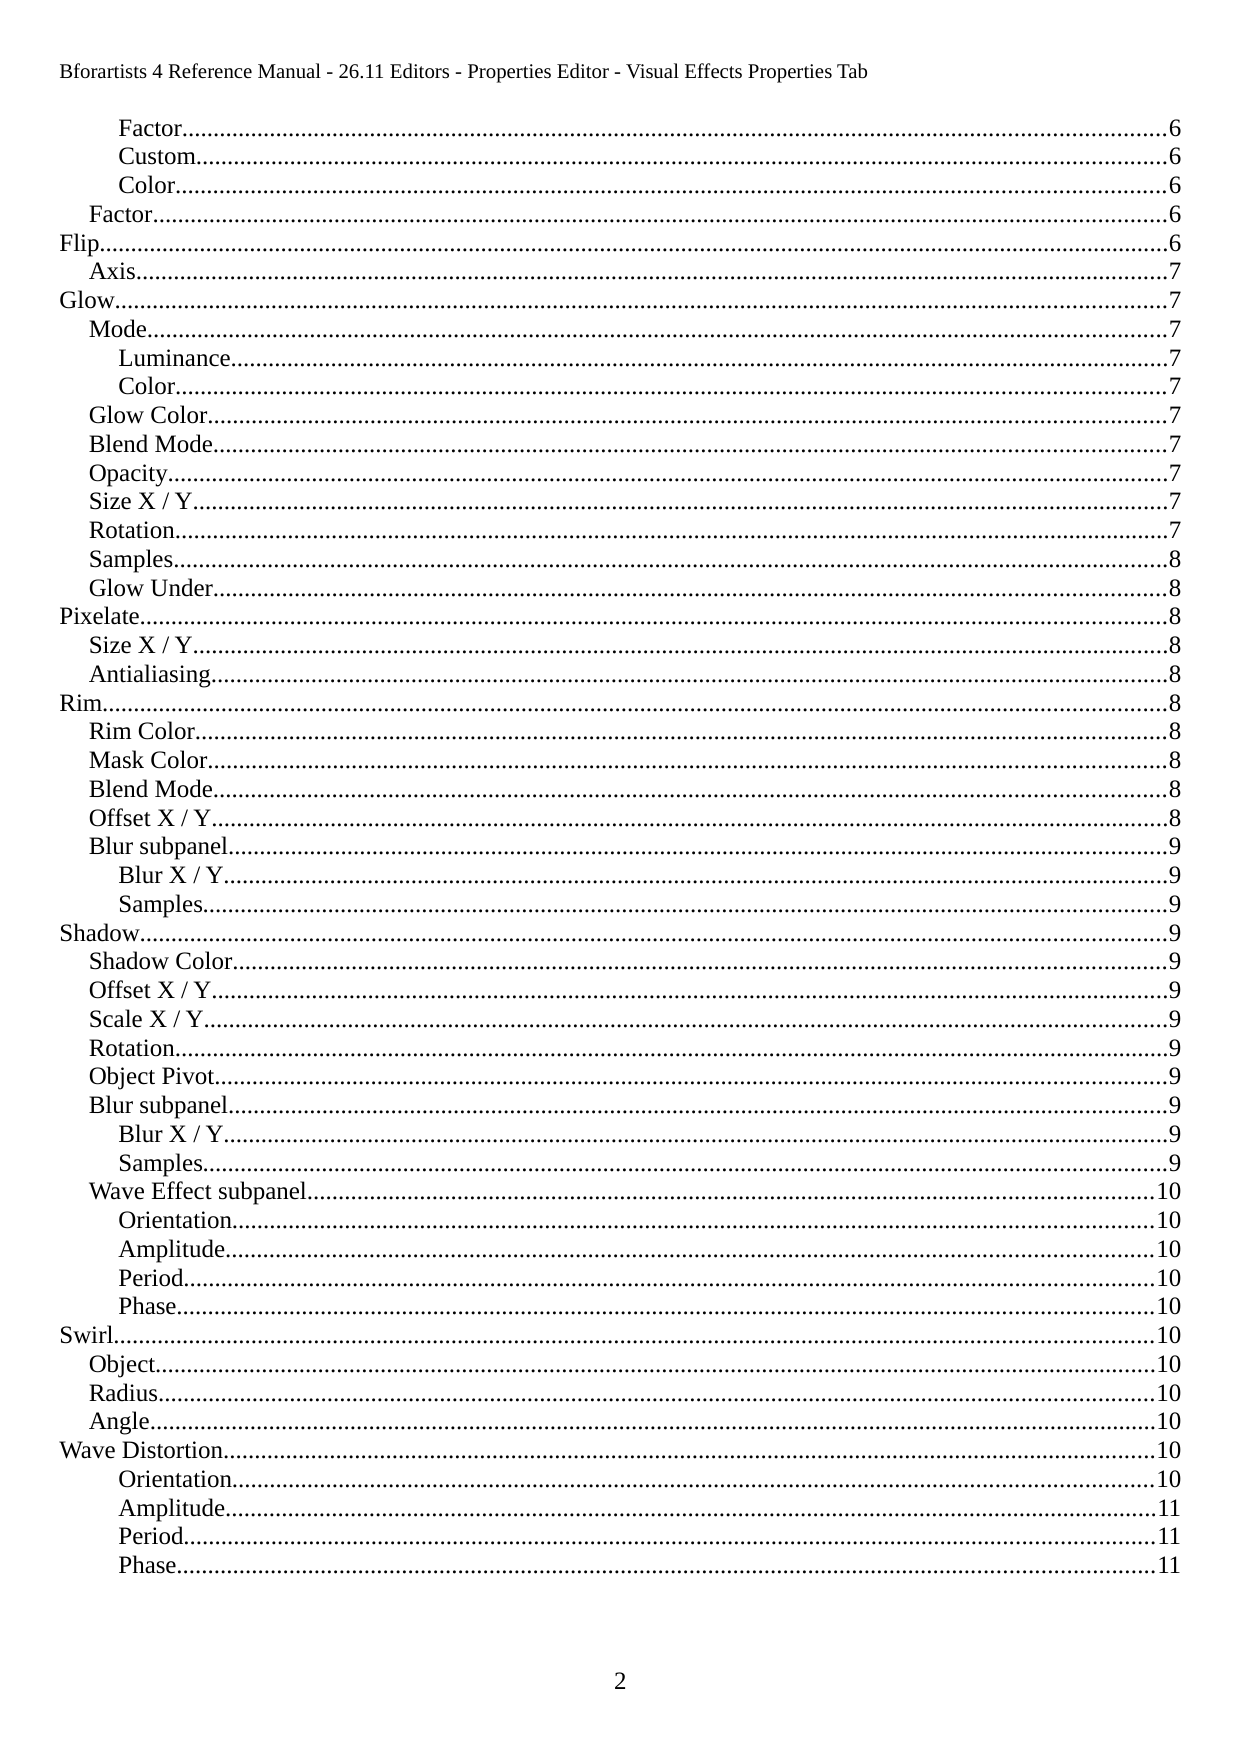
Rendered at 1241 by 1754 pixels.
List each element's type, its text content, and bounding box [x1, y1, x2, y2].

text Rotation 9 [88, 1033, 1181, 1061]
text Wave Distortion 10 [59, 1435, 1181, 1464]
text Blur subpanel 9 [88, 1090, 1181, 1119]
text Offset X / Y 8 [88, 803, 1181, 831]
text Factor 6 [118, 113, 1181, 141]
text Luminance 7 [118, 343, 1181, 371]
text Mask Color 8 [88, 745, 1181, 774]
text Samples 9 [118, 889, 1181, 918]
text Shadow 9 [59, 918, 1181, 946]
text Period 11 [118, 1521, 1181, 1550]
text Shadow Color 9 [88, 946, 1181, 975]
text Blur subpanel 9 [88, 831, 1181, 860]
text Amplitude 11 [118, 1493, 1181, 1521]
text Color 6 [118, 170, 1181, 199]
text Pixelate 8 [59, 601, 1181, 630]
text Angle 10 [88, 1406, 1181, 1435]
text Blend Mode 8 [88, 774, 1181, 803]
text Factor 6 [88, 199, 1181, 228]
text Blur X / Y 9 [118, 1119, 1181, 1148]
text Orientation 10 [118, 1205, 1181, 1234]
text Color 7 [118, 371, 1181, 400]
text Phase 10 [118, 1291, 1181, 1320]
text Object Pivot 9 [88, 1061, 1181, 1090]
text Rotation 7 [88, 515, 1181, 544]
text Glow 7 [59, 285, 1181, 314]
text Flip 6 [59, 228, 1181, 256]
text Opacity 7 [88, 458, 1181, 486]
text Rim Color 8 [88, 716, 1181, 745]
text Antialiasing 8 [88, 659, 1181, 688]
text Rim 8 [59, 688, 1181, 716]
text Mode 7 [88, 314, 1181, 343]
text Size X / Y 8 [88, 630, 1181, 659]
text Samples 8 [88, 544, 1181, 573]
text Period 10 [118, 1263, 1181, 1291]
text Phase 11 [118, 1550, 1181, 1579]
text Blend Mode 7 [88, 429, 1181, 458]
text Radius 10 [88, 1378, 1181, 1406]
text Offset X / Y 9 [88, 975, 1181, 1004]
text Orientation 10 [118, 1464, 1181, 1493]
text Swirl 10 [59, 1320, 1181, 1349]
text Wave Effect subpanel 10 [88, 1176, 1181, 1205]
text Axis 7 [88, 256, 1181, 285]
text Samples 9 [118, 1148, 1181, 1176]
text Custom 6 [118, 141, 1181, 170]
text Size X / Y 7 [88, 486, 1181, 515]
text Amplitude 10 [118, 1234, 1181, 1263]
text Glow Color 7 [88, 400, 1181, 429]
text Object 10 [88, 1349, 1181, 1378]
text Scale X / Y 9 [88, 1004, 1181, 1033]
text Glow Under 8 [88, 573, 1181, 601]
text Blur X / Y 9 [118, 860, 1181, 889]
